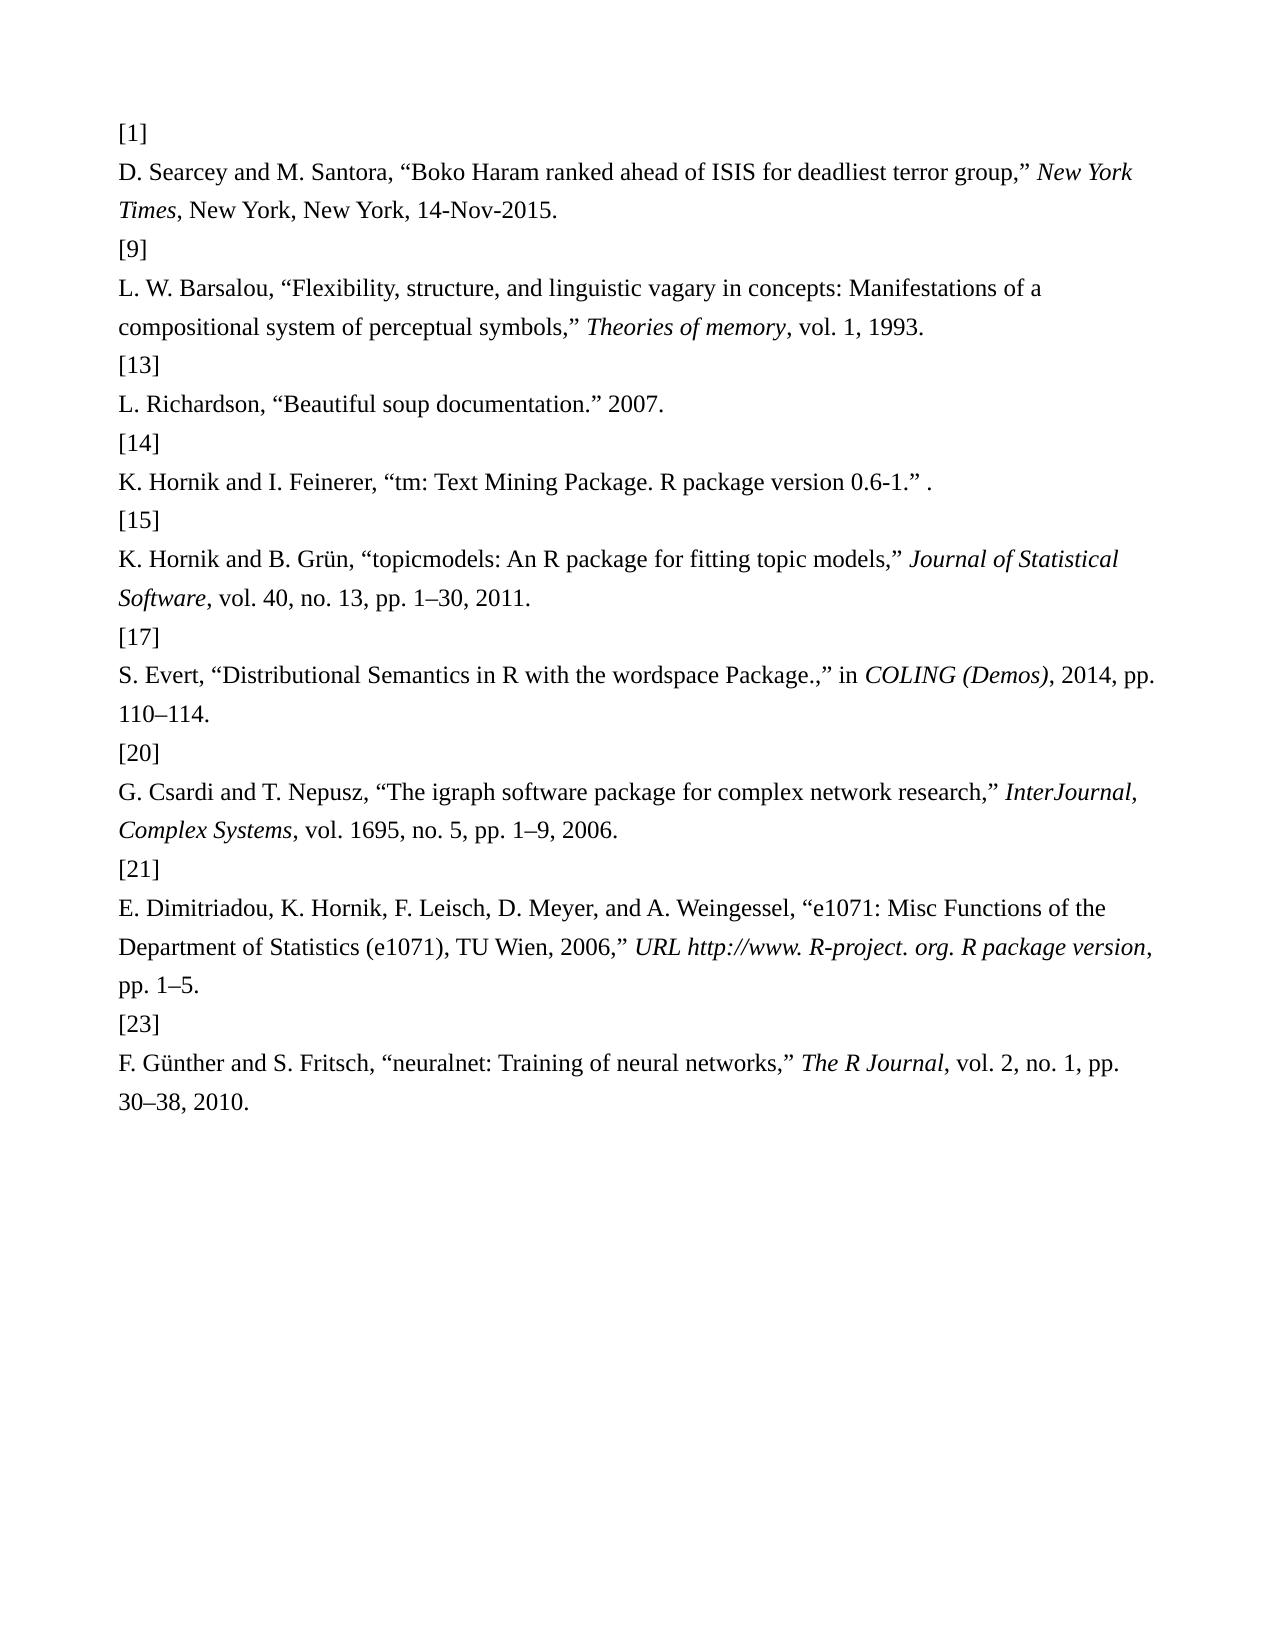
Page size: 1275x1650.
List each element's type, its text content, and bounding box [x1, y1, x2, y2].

text [15] [118, 506, 1157, 534]
text [20] [118, 738, 1157, 767]
text [13] [118, 351, 1157, 379]
text G. Csardi and T. Nepusz, “The igraph software package for complex network research,” InterJournal, Complex Systems, vol. 1695, no. 5, pp. 1–9, 2006. [118, 777, 1157, 844]
text [1] [118, 118, 1157, 147]
text F. Günther and S. Fritsch, “neuralnet: Training of neural networks,” The R Journal, vol. 2, no. 1, pp. 30–38, 2010. [118, 1048, 1157, 1116]
text E. Dimitriadou, K. Hornik, F. Leisch, D. Meyer, and A. Weingessel, “e1071: Misc Functions of the Department of Statistics (e1071), TU Wien, 2006,” URL http://www. R-project. org. R package version, pp. 1–5. [118, 893, 1157, 999]
text K. Hornik and I. Feinerer, “tm: Text Mining Package. R package version 0.6-1.” . [118, 467, 1157, 496]
text K. Hornik and B. Grün, “topicmodels: An R package for fitting topic models,” Journal of Statistical Software, vol. 40, no. 13, pp. 1–30, 2011. [118, 544, 1157, 612]
text [17] [118, 622, 1157, 651]
text [9] [118, 234, 1157, 263]
text S. Evert, “Distributional Semantics in R with the wordspace Package.,” in COLING (Demos), 2014, pp. 110–114. [118, 661, 1157, 728]
text [23] [118, 1009, 1157, 1038]
text [21] [118, 854, 1157, 883]
text D. Searcey and M. Santora, “Boko Haram ranked ahead of ISIS for deadliest terror group,” New York Times, New York, New York, 14-Nov-2015. [118, 157, 1157, 224]
text L. W. Barsalou, “Flexibility, structure, and linguistic vagary in concepts: Manifestations of a compositional system of perceptual symbols,” Theories of memory, vol. 1, 1993. [118, 273, 1157, 341]
text L. Richardson, “Beautiful soup documentation.” 2007. [118, 389, 1157, 418]
text [14] [118, 428, 1157, 457]
